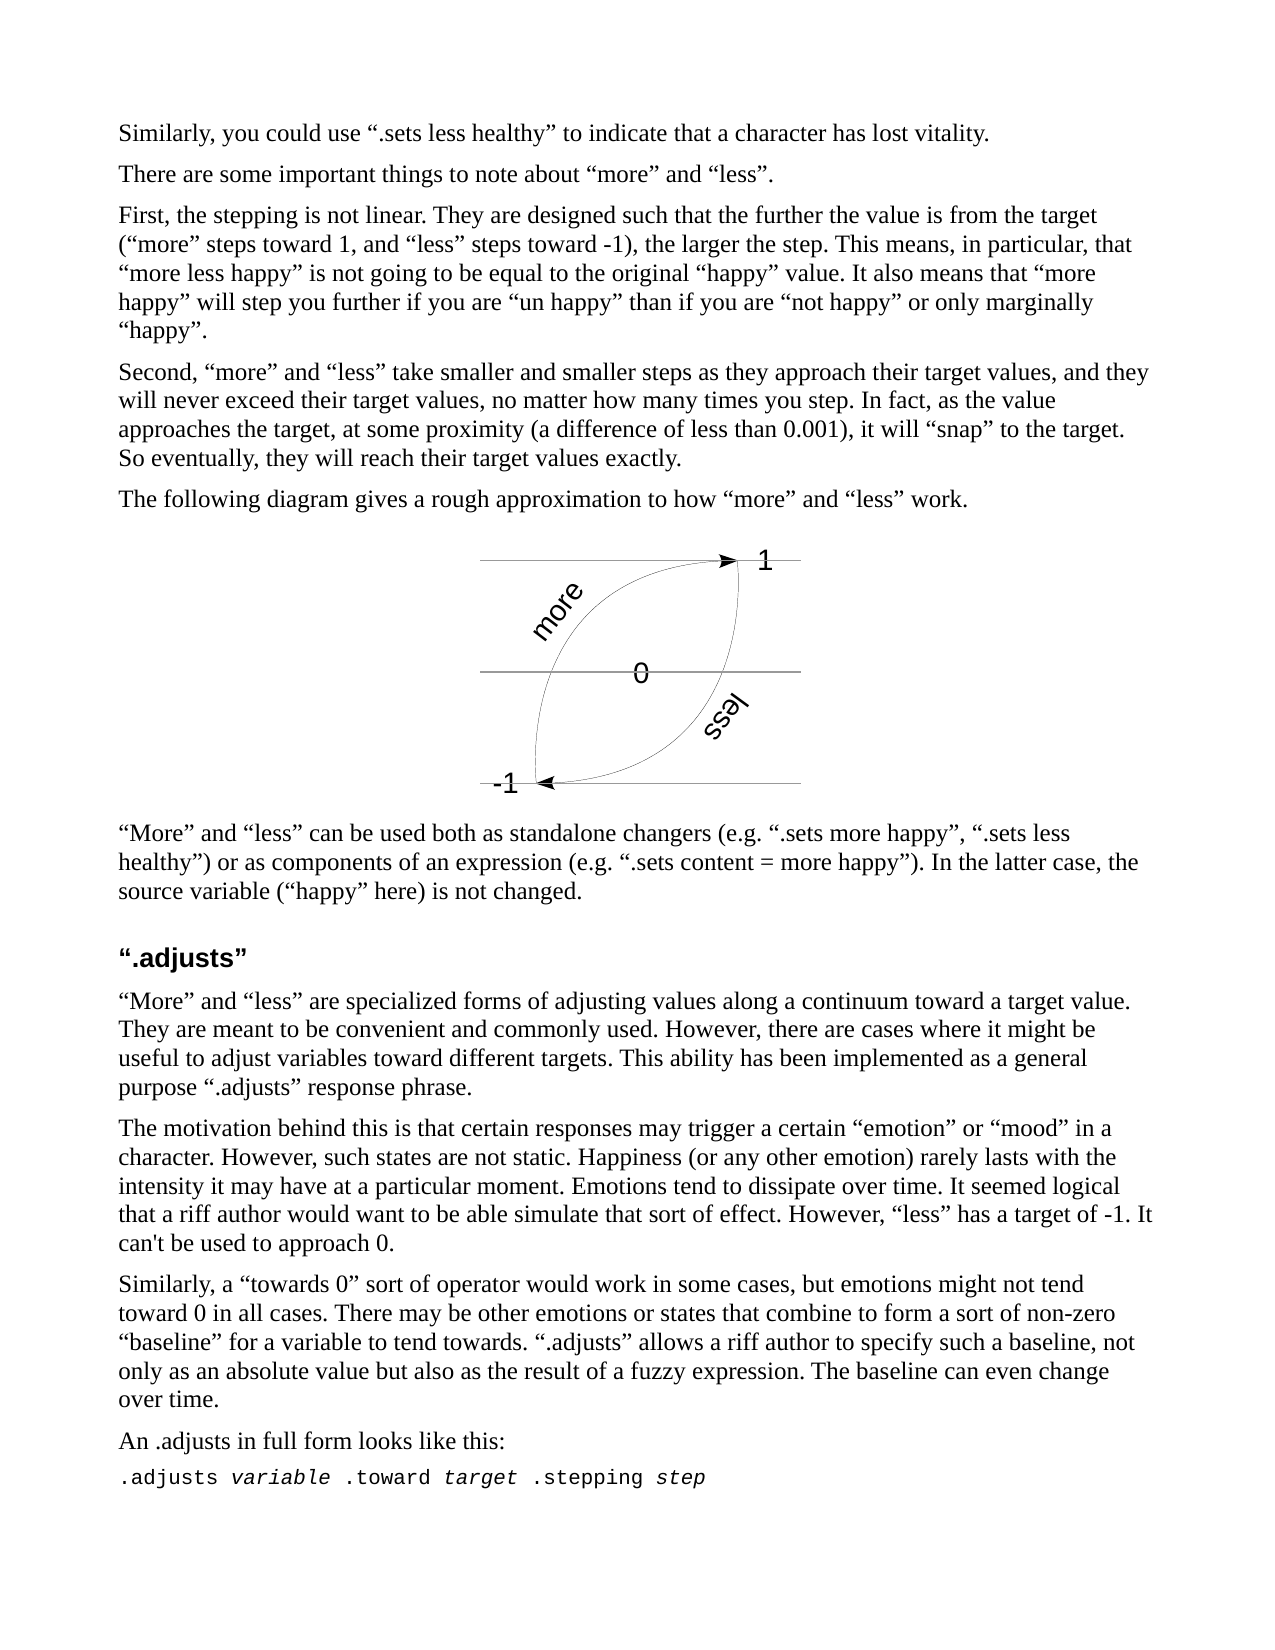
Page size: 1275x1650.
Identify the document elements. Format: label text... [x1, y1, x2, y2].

text .adjusts variable .toward target .stepping step [118, 1467, 1157, 1491]
text “More” and “less” are specialized forms of adjusting values along a continuum toward a target value. They are meant to be convenient and commonly used. However, there are cases where it might be useful to adjust variables toward different targets. This ability has been implemented as a general purpose “.adjusts” response phrase. [118, 986, 1157, 1101]
text “More” and “less” can be used both as standalone changers (e.g. “.sets more happy”, “.sets less healthy”) or as components of an expression (e.g. “.sets content = more happy”). In the latter case, the source variable (“happy” here) is not changed. [118, 526, 1157, 904]
text There are some important things to note about “more” and “less”. [118, 159, 1157, 188]
text An .adjusts in full form looks like this: [118, 1426, 1157, 1454]
text The following diagram gives a rough approximation to how “more” and “less” work. [118, 484, 1157, 513]
text First, the stepping is not linear. They are designed such that the further the value is from the target (“more” steps toward 1, and “less” steps toward -1), the larger the step. This means, in particular, that “more less happy” is not going to be equal to the original “happy” value. It also means that “more happy” will step you further if you are “un happy” than if you are “not happy” or only marginally “happy”. [118, 201, 1157, 344]
text Similarly, you could use “.sets less healthy” to indicate that a character has lost vitality. [118, 118, 1157, 147]
text The motivation behind this is that certain responses may trigger a certain “emotion” or “mood” in a character. However, such states are not static. Happiness (or any other emotion) rarely lasts with the intensity it may have at a particular moment. Emotions tend to dissipate over time. It seemed logical that a riff author would want to be able simulate that sort of effect. However, “less” has a target of -1. It can't be used to approach 0. [118, 1113, 1157, 1257]
text Similarly, a “towards 0” sort of operator would work in some cases, but emotions might not tend toward 0 in all cases. There may be other emotions or states that combine to form a sort of non-zero “baseline” for a variable to tend towards. “.adjusts” allows a riff author to specify such a baseline, not only as an absolute value but also as the result of a fuzzy expression. The baseline can even change over time. [118, 1269, 1157, 1413]
text Second, “more” and “less” take smaller and smaller steps as they approach their target values, and they will never exceed their target values, no matter how many times you step. In fact, as the value approaches the target, at some proximity (a difference of less than 0.001), it will “snap” to the target. So eventually, they will reach their target values exactly. [118, 357, 1157, 472]
subtitle “.adjusts” [118, 942, 1157, 973]
